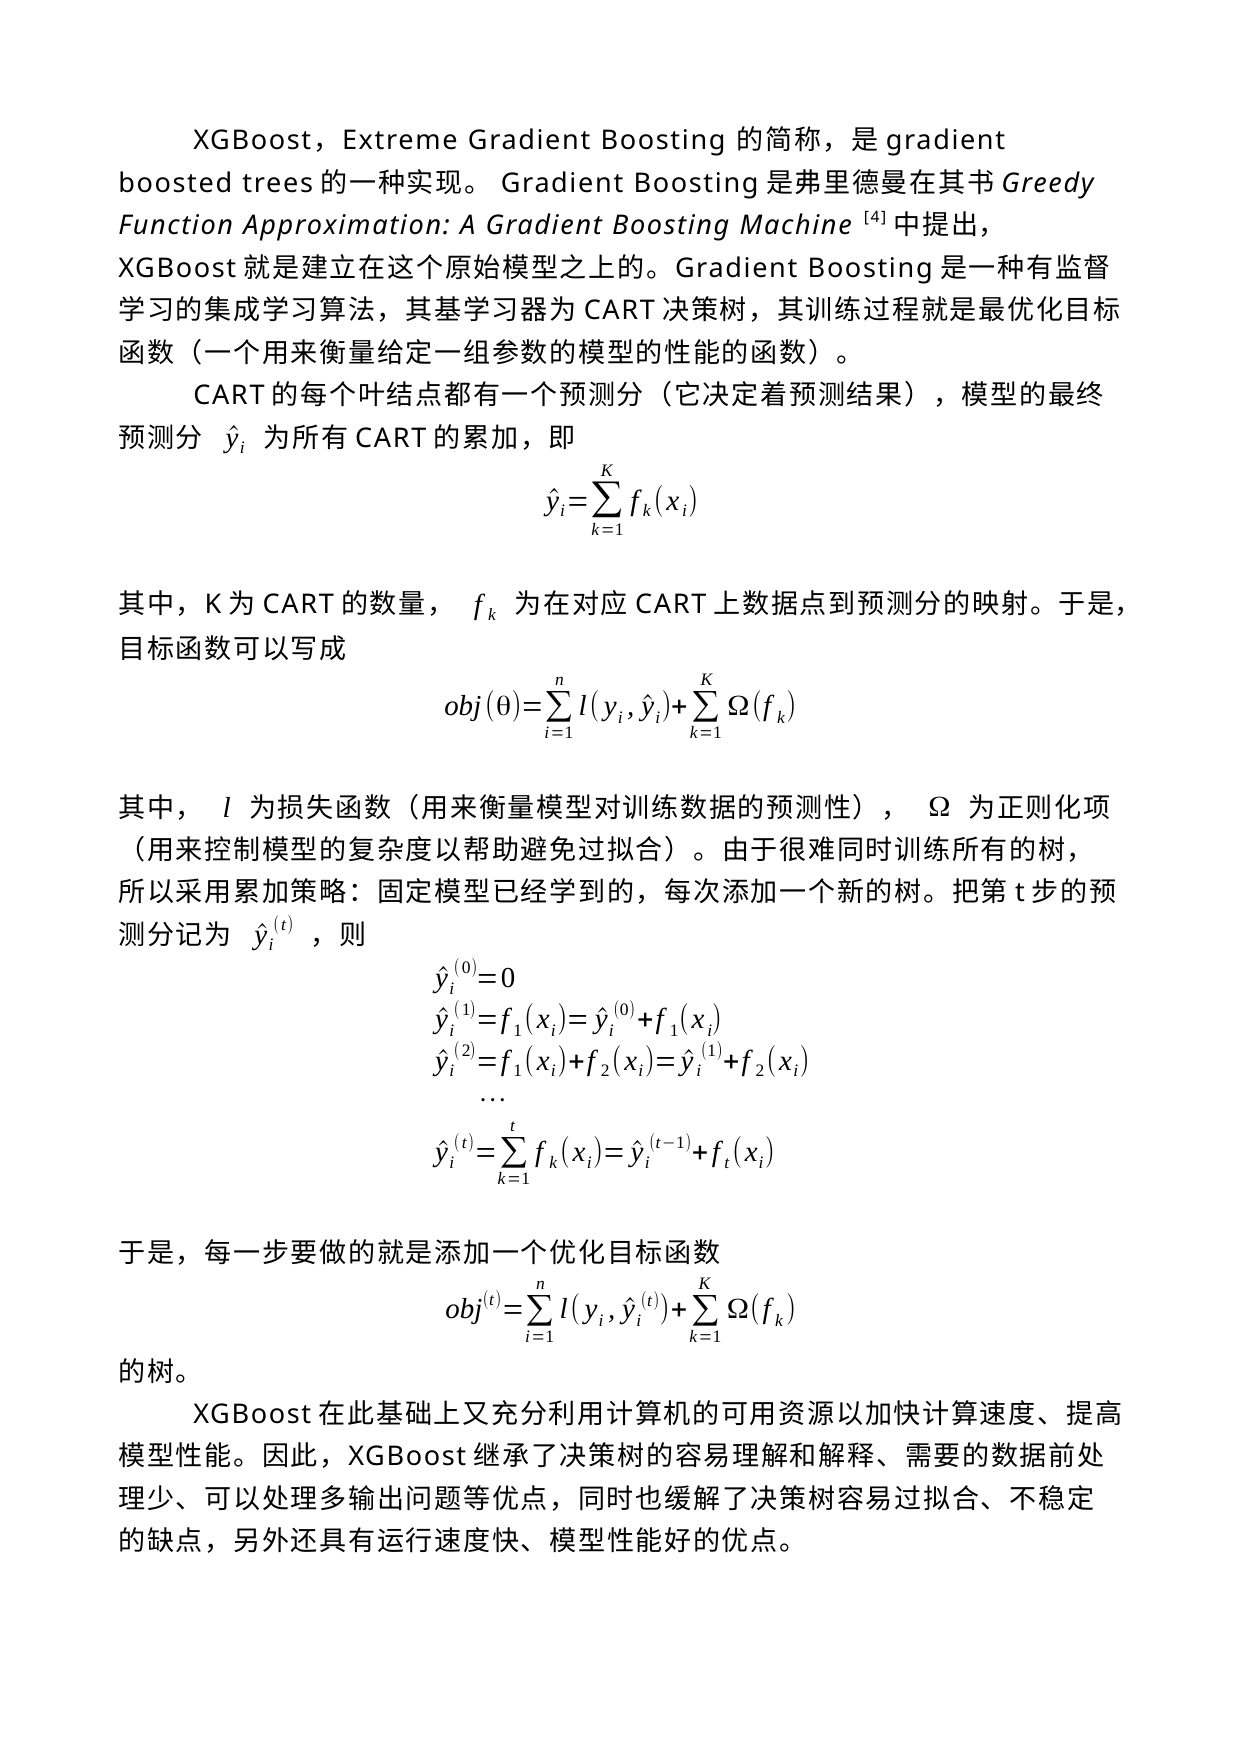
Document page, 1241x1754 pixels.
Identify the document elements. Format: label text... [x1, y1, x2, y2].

text CART的每个叶结点都有一个预测分（它决定着预测结果），模型的最终预测分为所有CART的累加，即 [118, 373, 1122, 458]
text 其中，为损失函数（用来衡量模型对训练数据的预测性），为正则化项（用来控制模型的复杂度以帮助避免过拟合）。由于很难同时训练所有的树，所以采用累加策略：固定模型已经学到的，每次添加一个新的树。把第t步的预测分记为，则 [118, 786, 1122, 955]
text 其中，K为CART的数量，为在对应CART上数据点到预测分的映射。于是，目标函数可以写成 [118, 582, 1122, 667]
text XGBoost在此基础上又充分利用计算机的可用资源以加快计算速度、提高模型性能。因此，XGBoost继承了决策树的容易理解和解释、需要的数据前处理少、可以处理多输出问题等优点，同时也缓解了决策树容易过拟合、不稳定的缺点，另外还具有运行速度快、模型性能好的优点。 [118, 1392, 1122, 1558]
text XGBoost，Extreme Gradient Boosting 的简称，是gradient boosted trees的一种实现。 Gradient Boosting是弗里德曼在其书Greedy Function Approximation: A Gradient Boosting Machine [4] 中提出，XGBoost就是建立在这个原始模型之上的。Gradient Boosting是一种有监督学习的集成学习算法，其基学习器为CART决策树，其训练过程就是最优化目标函数（一个用来衡量给定一组参数的模型的性能的函数）。 [118, 118, 1122, 370]
text 于是，每一步要做的就是添加一个优化目标函数 [118, 1231, 1122, 1271]
text 的树。 [118, 1349, 1122, 1389]
